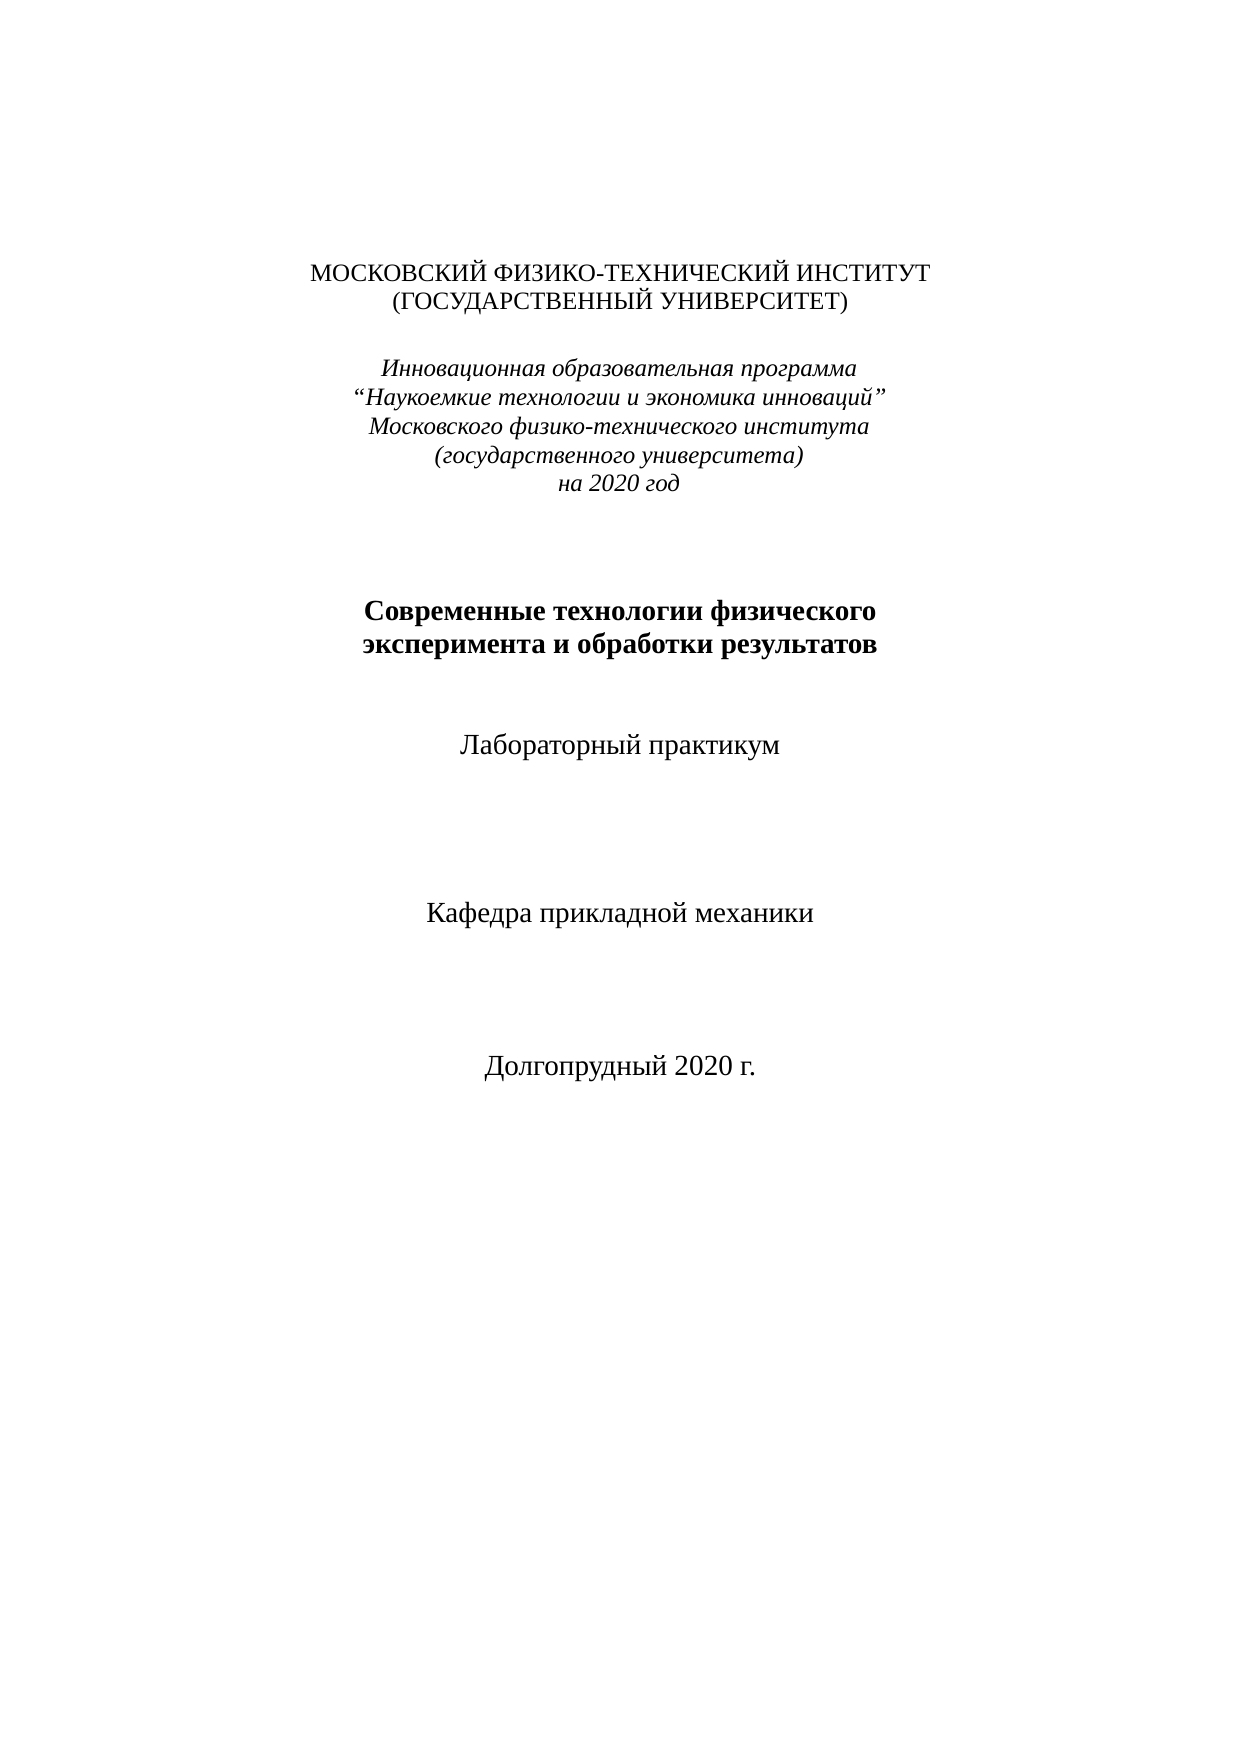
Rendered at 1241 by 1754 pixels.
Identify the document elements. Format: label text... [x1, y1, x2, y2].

text “Наукоемкие технологии и экономика инноваций” [118, 382, 1122, 411]
text Инновационная образовательная программа [118, 353, 1122, 382]
text (ГОСУДАРСТВЕННЫЙ УНИВЕРСИТЕТ) [118, 286, 1122, 315]
text эксперимента и обработки результатов [118, 627, 1122, 660]
text (государственного университета) [118, 440, 1122, 468]
subtitle МОСКОВСКИЙ ФИЗИКО-ТЕХНИЧЕСКИЙ ИНСТИТУТ [118, 258, 1122, 286]
text на 2020 год [118, 468, 1122, 497]
text Московского физико-технического института [118, 411, 1122, 440]
text Лабораторный практикум [118, 727, 1122, 761]
text Современные технологии физического [118, 593, 1122, 627]
text Долгопрудный 2020 г. [118, 1048, 1122, 1082]
text Кафедра прикладной механики [118, 895, 1122, 928]
